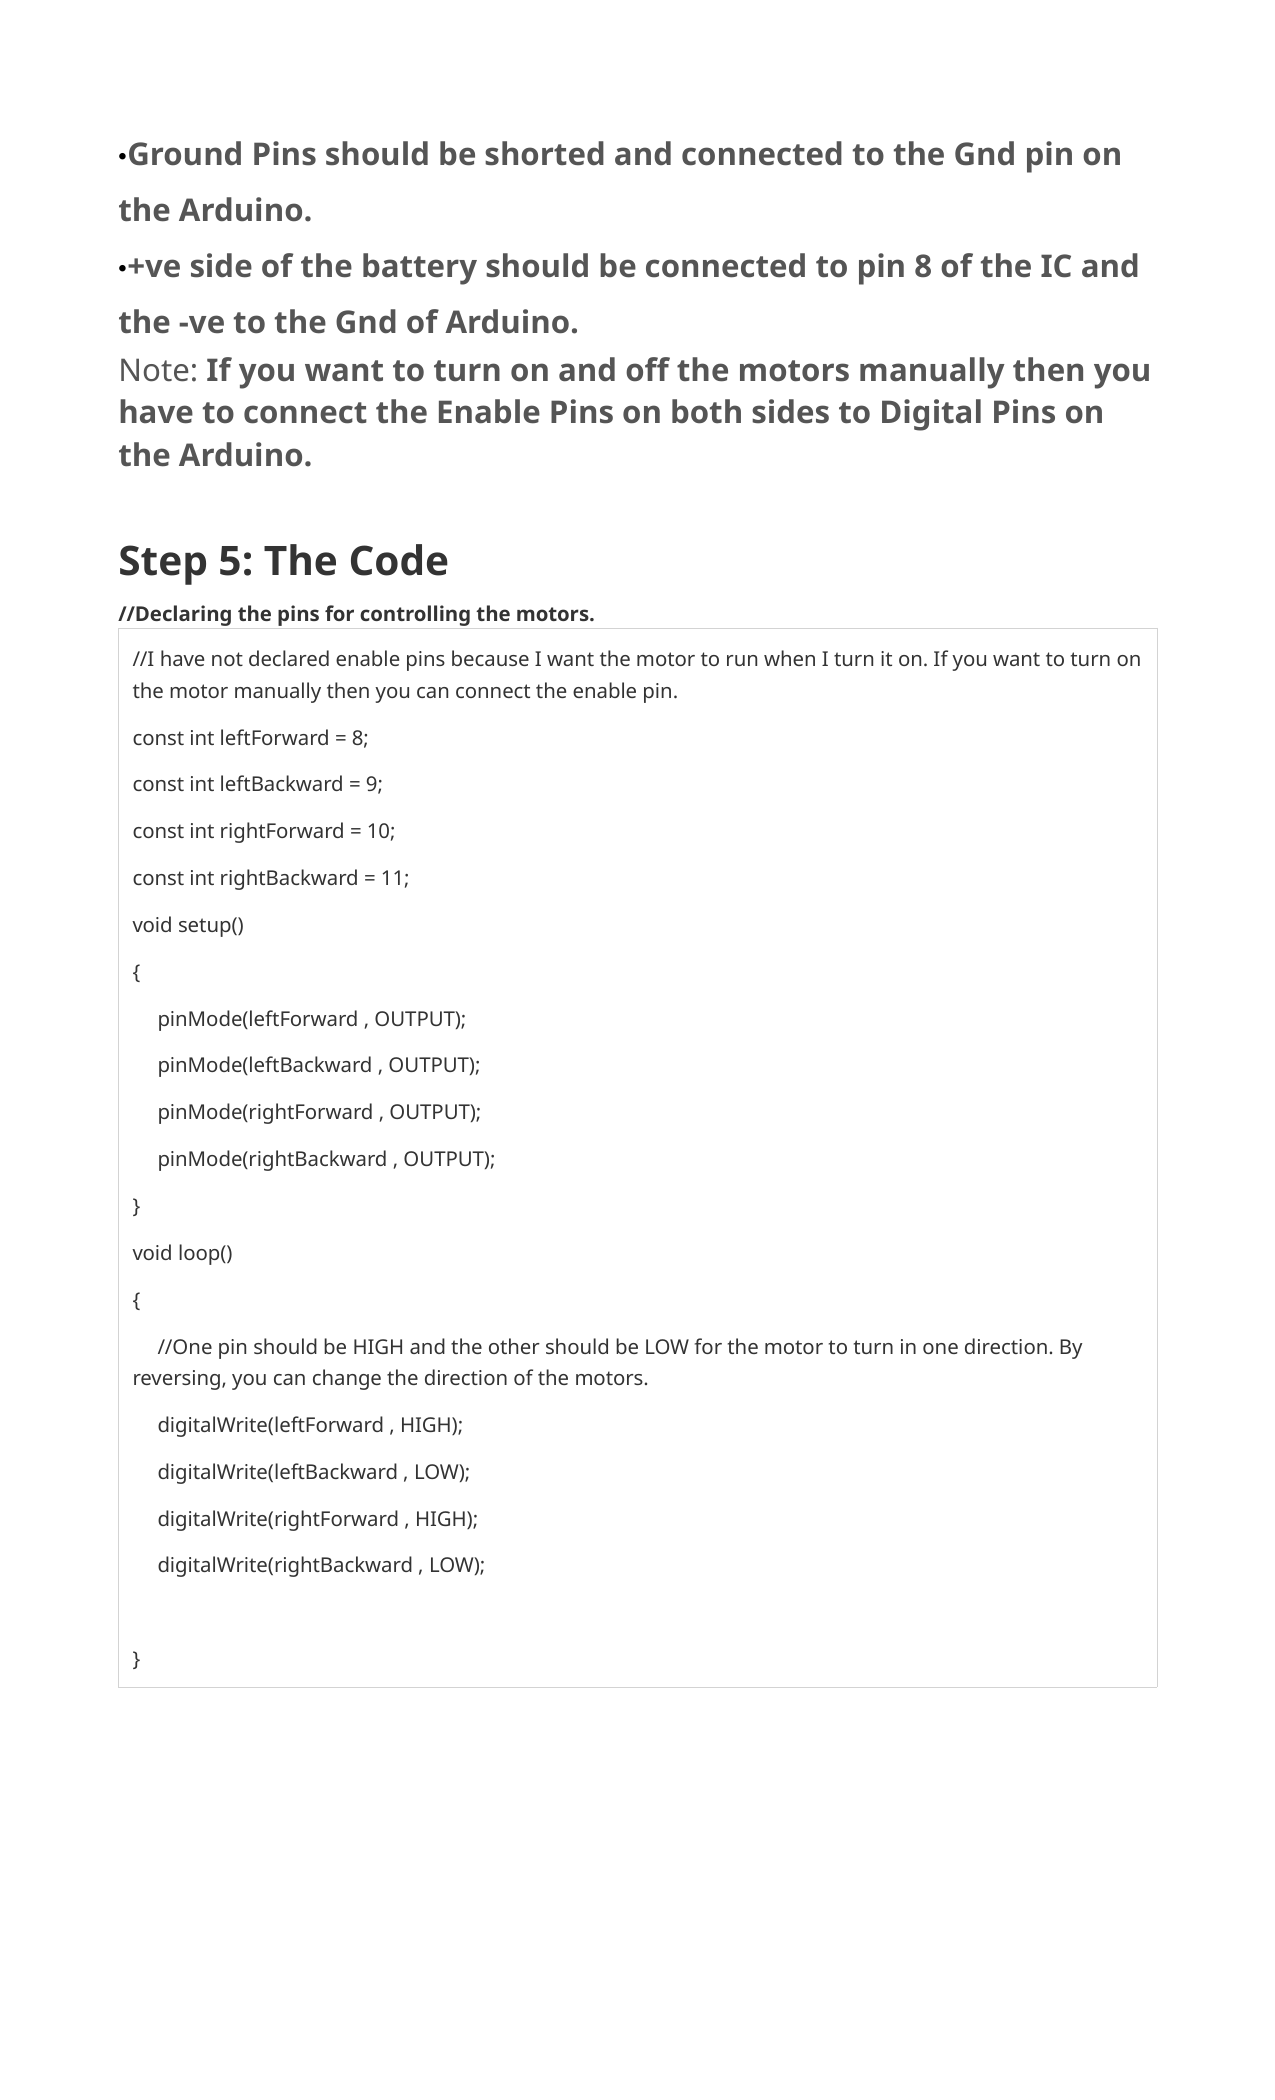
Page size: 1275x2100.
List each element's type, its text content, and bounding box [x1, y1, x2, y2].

text digitalWrite(leftBackward , LOW); [119, 1440, 1157, 1485]
text pinMode(rightBackward , OUTPUT); [119, 1127, 1157, 1173]
text //I have not declared enable pins because I want the motor to run when I turn it on. If you want to turn on the motor manually then you can connect the enable pin. [119, 629, 1157, 704]
text //One pin should be HIGH and the other should be LOW for the motor to turn in one direction. By reversing, you can change the direction of the motors. [119, 1315, 1157, 1392]
text const int leftForward = 8; [119, 706, 1157, 751]
text pinMode(rightForward , OUTPUT); [119, 1081, 1157, 1126]
text digitalWrite(leftForward , HIGH); [119, 1393, 1157, 1438]
subtitle Step 5: The Code [118, 532, 1157, 587]
text digitalWrite(rightBackward , LOW); [119, 1534, 1157, 1579]
text } [119, 1627, 1157, 1687]
text const int rightBackward = 11; [119, 846, 1157, 892]
text { [119, 940, 1157, 985]
text digitalWrite(rightForward , HIGH); [119, 1487, 1157, 1532]
text } [119, 1174, 1157, 1220]
list Ground Pins should be shorted and connected to the Gnd pin on the Arduino. [118, 118, 1157, 231]
text pinMode(leftBackward , OUTPUT); [119, 1034, 1157, 1079]
text const int rightForward = 10; [119, 799, 1157, 845]
text //Declaring the pins for controlling the motors. [118, 600, 1157, 627]
text const int leftBackward = 9; [119, 752, 1157, 798]
text void loop() [119, 1221, 1157, 1267]
list +ve side of the battery should be connected to pin 8 of the IC and the -ve to the Gnd of Arduino. [118, 231, 1157, 343]
text pinMode(leftForward , OUTPUT); [119, 987, 1157, 1032]
text { [119, 1268, 1157, 1313]
text Note: If you want to turn on and off the motors manually then you have to connect the Enable Pins on both sides to Digital Pins on the Arduino. [118, 348, 1157, 476]
text void setup() [119, 893, 1157, 938]
